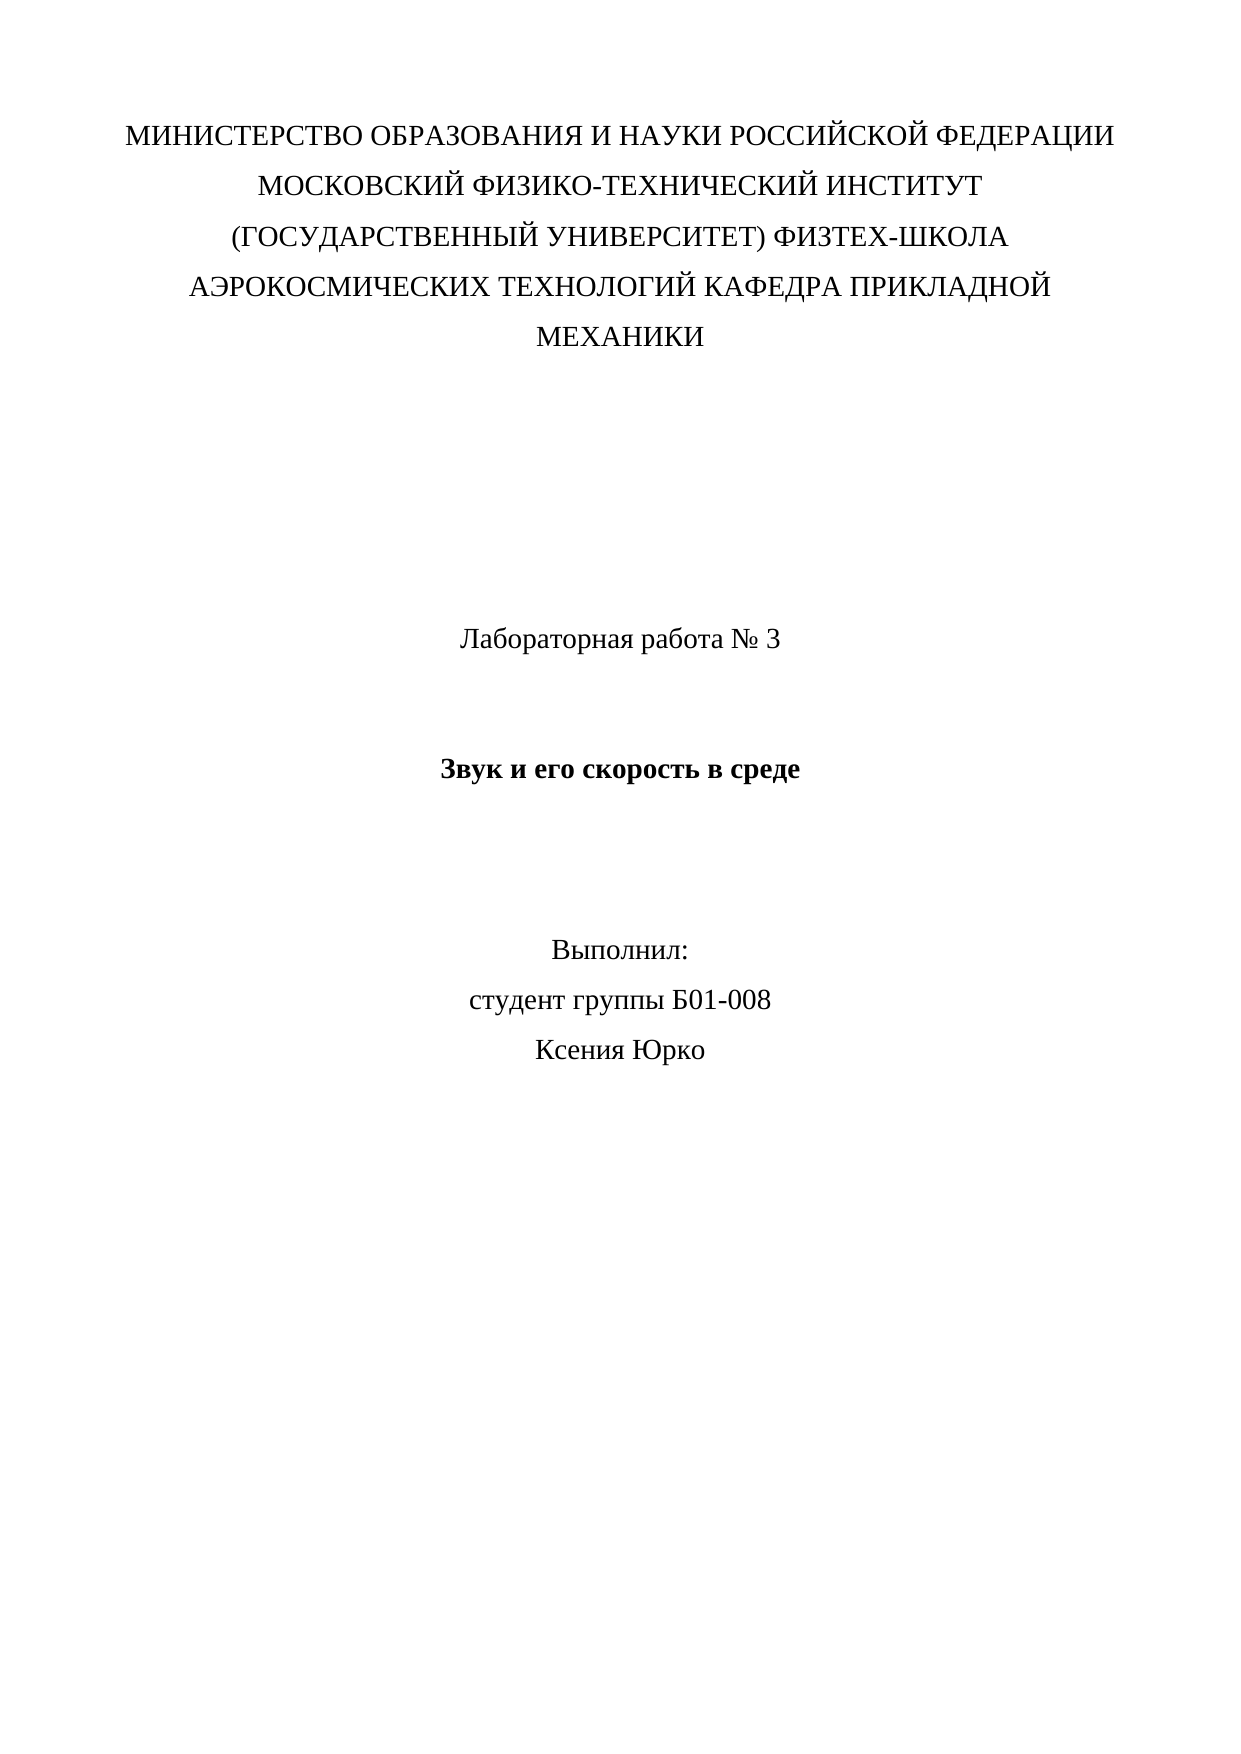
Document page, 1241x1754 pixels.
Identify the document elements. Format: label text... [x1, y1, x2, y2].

text Выполнил: [118, 932, 1122, 965]
subtitle Звук и его скорость в среде [118, 751, 1122, 785]
text Ксения Юрко [118, 1032, 1122, 1066]
text Лабораторная работа № 3 [118, 621, 1122, 655]
text студент группы Б01-008 [118, 982, 1122, 1016]
text МИНИСТЕРСТВО ОБРАЗОВАНИЯ И НАУКИ РОССИЙСКОЙ ФЕДЕРАЦИИ МОСКОВСКИЙ ФИЗИКО-ТЕХНИЧЕСКИЙ ИНСТИТУТ (ГОСУДАРСТВЕННЫЙ УНИВЕРСИТЕТ) ФИЗТЕХ-ШКОЛА АЭРОКОСМИЧЕСКИХ ТЕХНОЛОГИЙ КАФЕДРА ПРИКЛАДНОЙ МЕХАНИКИ [118, 118, 1122, 353]
